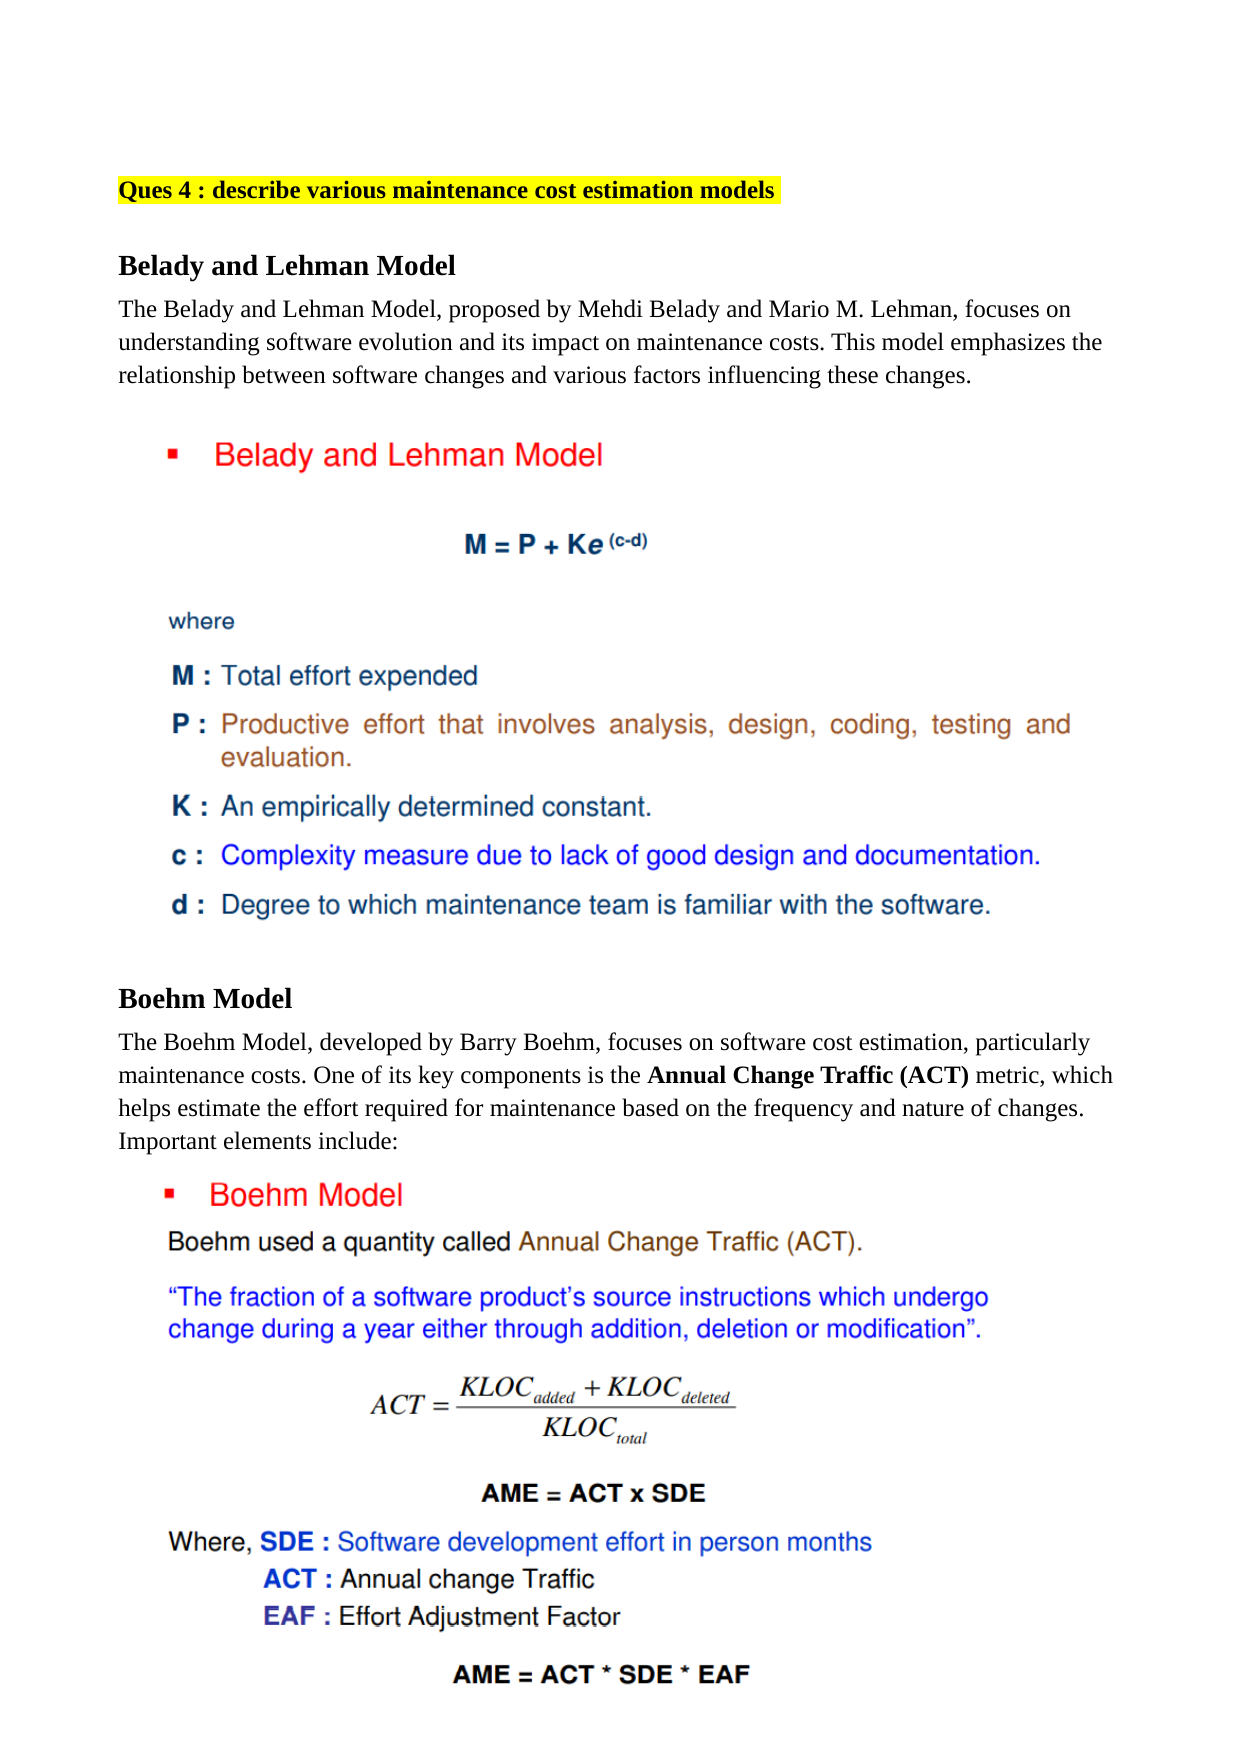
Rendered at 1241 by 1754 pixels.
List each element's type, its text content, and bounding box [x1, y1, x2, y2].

subtitle Boehm Model [118, 981, 1122, 1015]
text The Boehm Model, developed by Barry Boehm, focuses on software cost estimation, particularly maintenance costs. One of its key components is the Annual Change Traffic (ACT) metric, which helps estimate the effort required for maintenance based on the frequency and nature of changes. Important elements include: [118, 1027, 1122, 1155]
text The Belady and Lehman Model, proposed by Mehdi Belady and Mario M. Lehman, focuses on understanding software evolution and its impact on maintenance costs. This model emphasizes the relationship between software changes and various factors influencing these changes. [118, 294, 1122, 388]
picture [159, 436, 1082, 938]
picture [153, 1173, 1017, 1696]
text Ques 4 : describe various maintenance cost estimation models [118, 147, 1122, 204]
subtitle Belady and Lehman Model [118, 248, 1122, 281]
